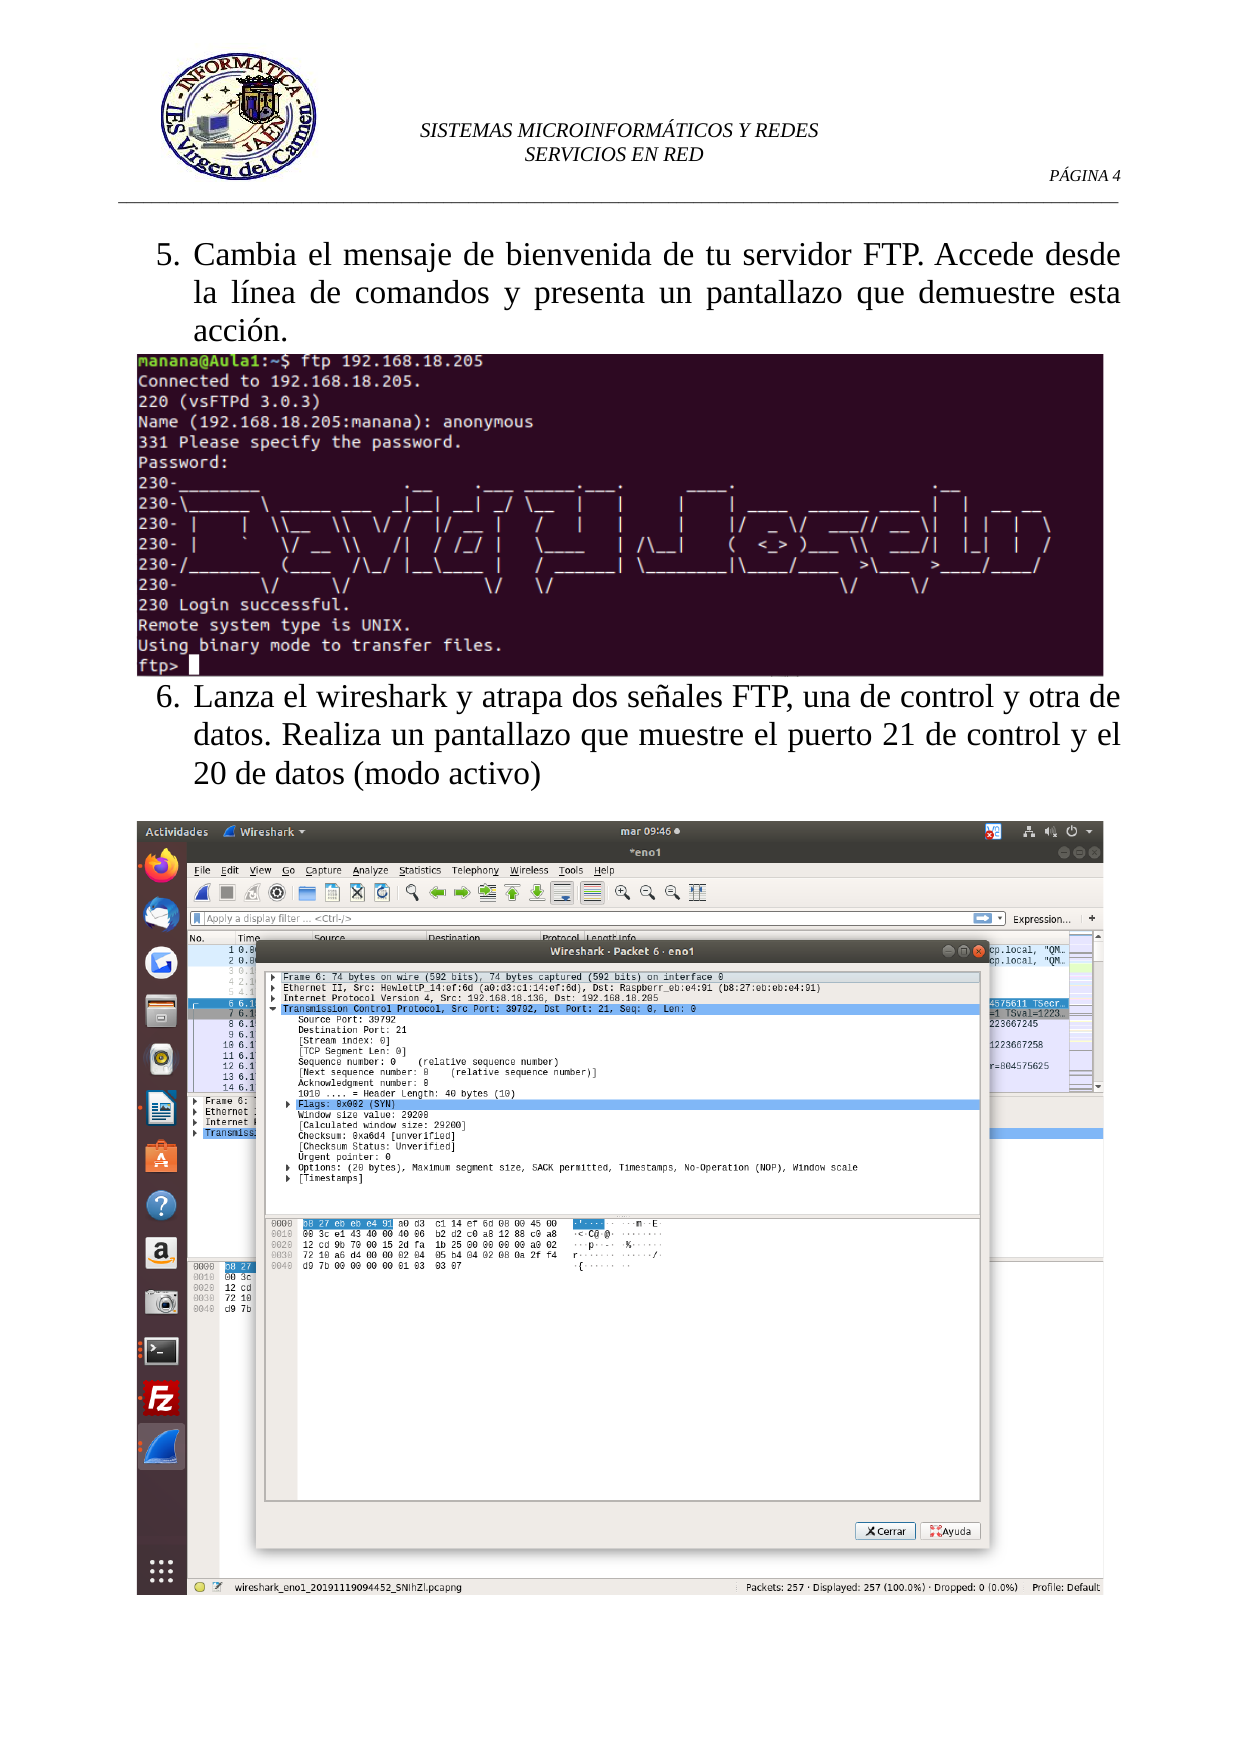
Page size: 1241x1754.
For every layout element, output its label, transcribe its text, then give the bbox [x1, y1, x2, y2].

picture [136, 354, 1104, 677]
picture [161, 43, 319, 182]
picture [136, 821, 1104, 1595]
list Cambia el mensaje de bienvenida de tu servidor FTP. Accede desde la línea de comandos y presenta un pantallazo que demuestre esta acción. [156, 234, 1122, 349]
list Lanza el wireshark y atrapa dos señales FTP, una de control y otra de datos. Realiza un pantallazo que muestre el puerto 21 de control y el 20 de datos (modo activo) [156, 408, 1122, 791]
